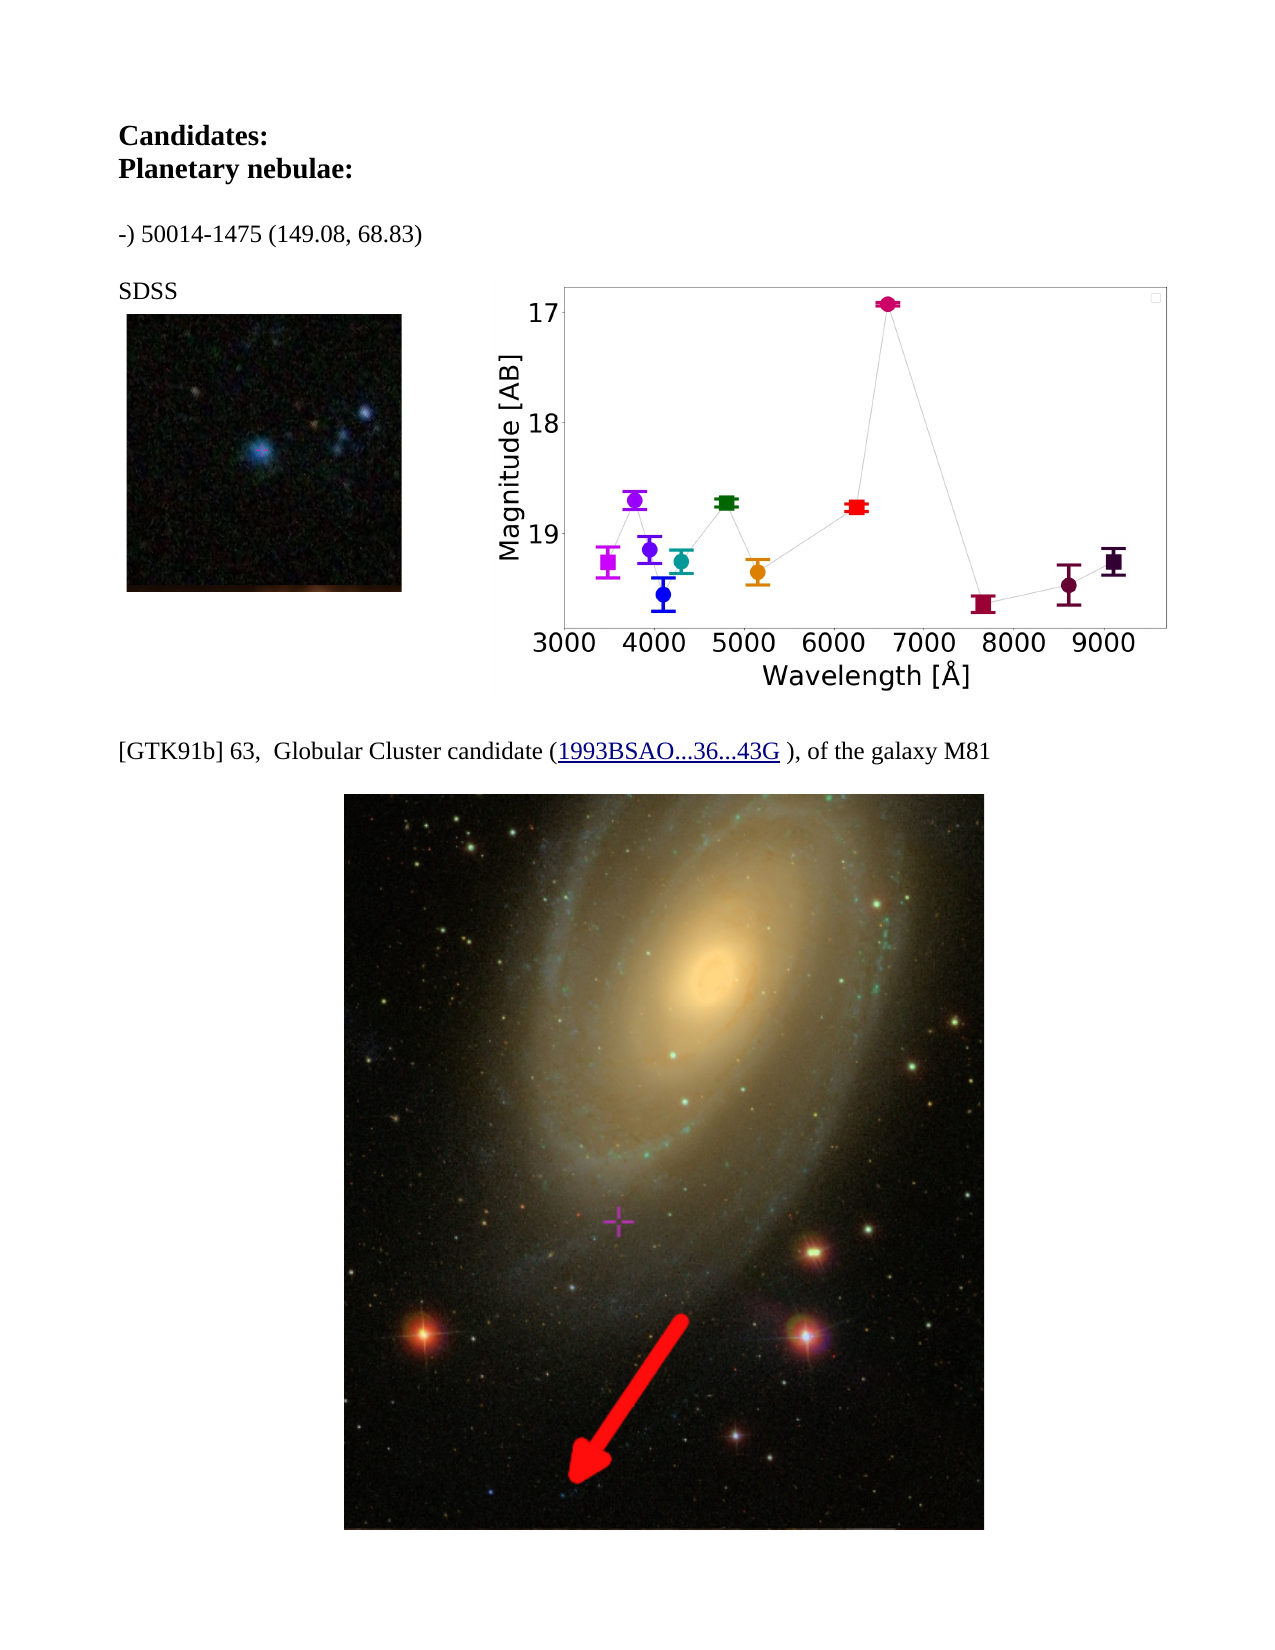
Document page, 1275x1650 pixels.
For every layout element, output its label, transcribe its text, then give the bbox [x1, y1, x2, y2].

text -) 50014-1475 (149.08, 68.83) [118, 219, 1157, 247]
text [GTK91b] 63, Globular Cluster candidate (1993BSAO...36...43G ), of the galaxy M81 [118, 736, 1157, 765]
text Candidates: [118, 118, 1157, 152]
picture [492, 280, 1173, 698]
text SDSS [118, 276, 1157, 305]
picture [344, 794, 985, 1530]
picture [126, 314, 402, 592]
text Planetary nebulae: [118, 152, 1157, 185]
